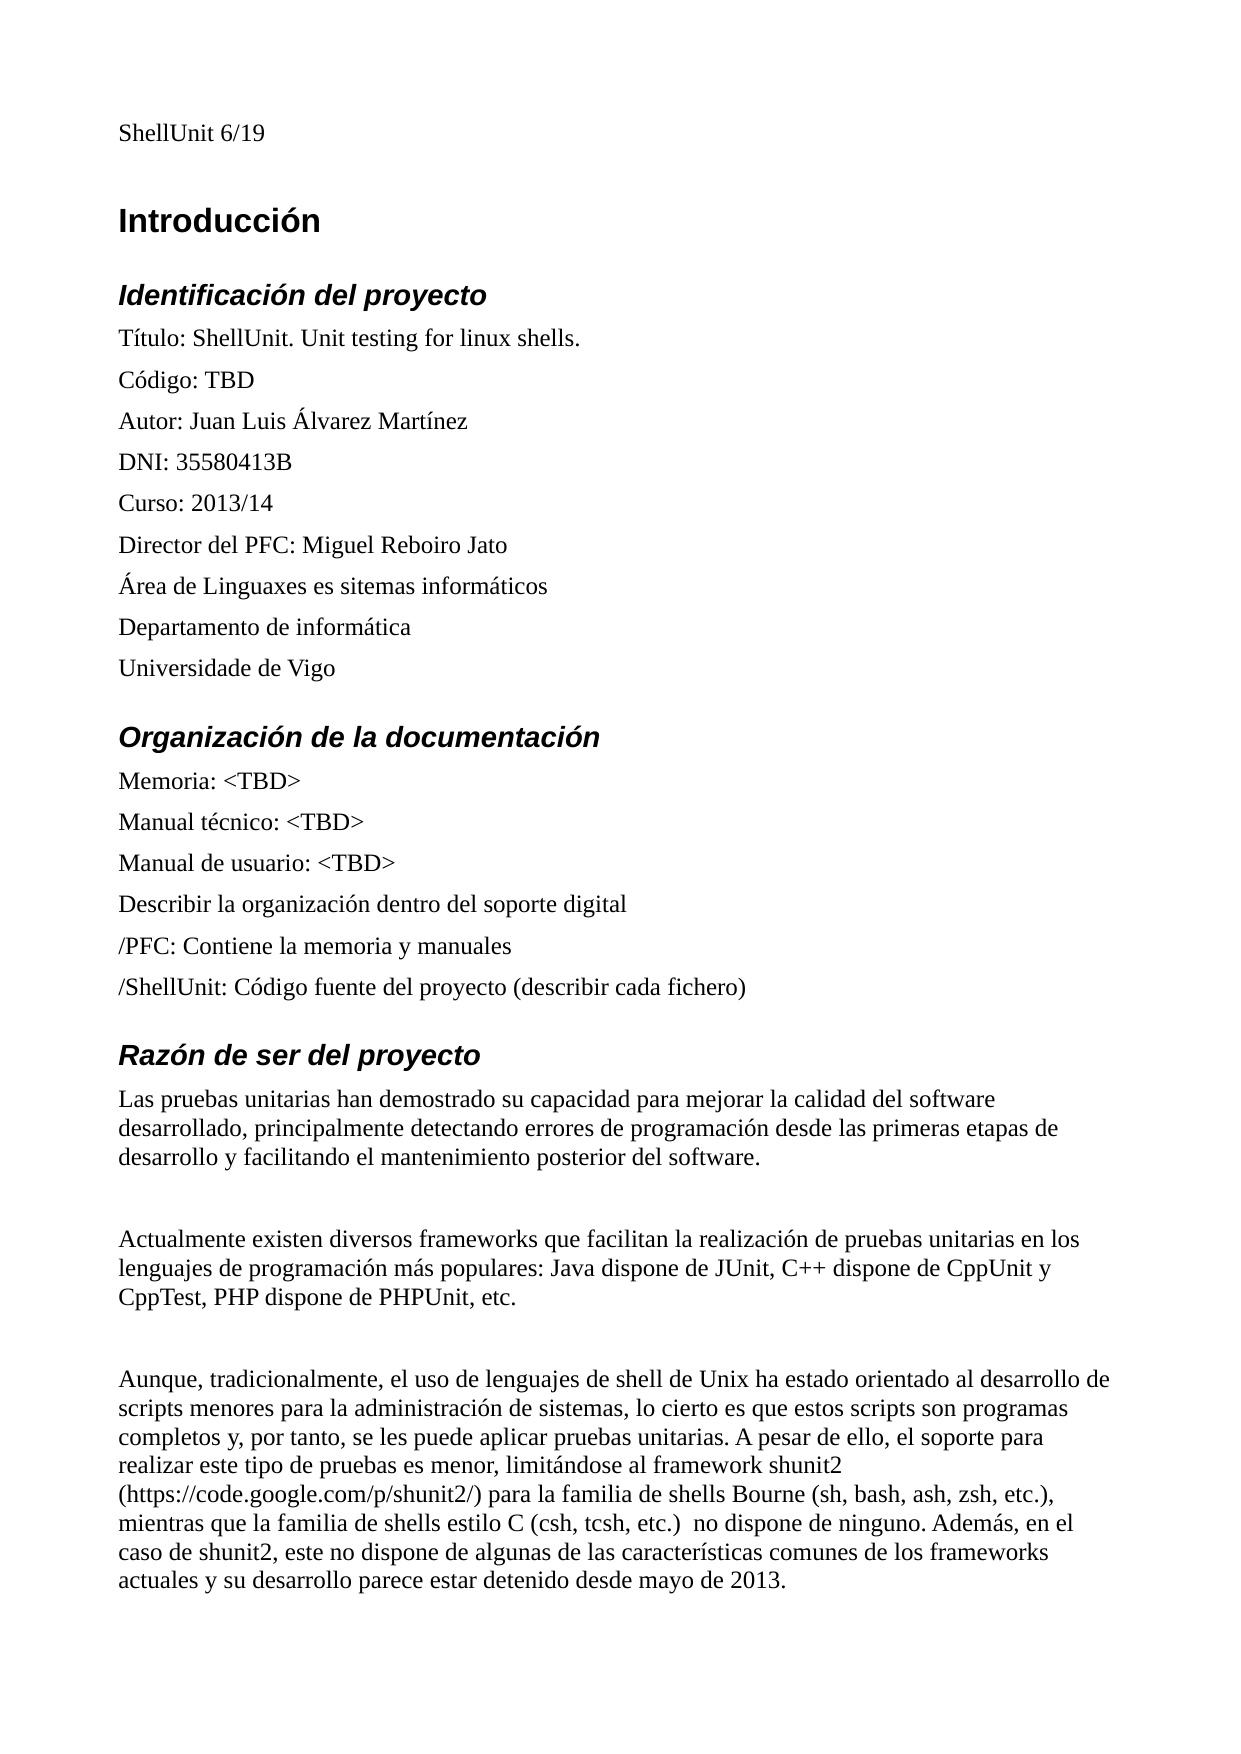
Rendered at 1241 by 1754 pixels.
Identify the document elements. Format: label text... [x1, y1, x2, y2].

text /ShellUnit: Código fuente del proyecto (describir cada fichero) [118, 972, 1122, 1001]
text Las pruebas unitarias han demostrado su capacidad para mejorar la calidad del software desarrollado, principalmente detectando errores de programación desde las primeras etapas de desarrollo y facilitando el mantenimiento posterior del software. [118, 1084, 1122, 1171]
text Título: ShellUnit. Unit testing for linux shells. [118, 323, 1122, 352]
text Manual de usuario: <TBD> [118, 848, 1122, 877]
text Área de Linguaxes es sitemas informáticos [118, 571, 1122, 600]
subtitle Identificación del proyecto [118, 277, 1122, 311]
subtitle Organización de la documentación [118, 720, 1122, 753]
text Describir la organización dentro del soporte digital [118, 889, 1122, 918]
text /PFC: Contiene la memoria y manuales [118, 931, 1122, 959]
text Actualmente existen diversos frameworks que facilitan la realización de pruebas unitarias en los lenguajes de programación más populares: Java dispone de JUnit, C++ dispone de CppUnit y CppTest, PHP dispone de PHPUnit, etc. [118, 1224, 1122, 1311]
text Código: TBD [118, 365, 1122, 393]
text Universidade de Vigo [118, 653, 1122, 682]
text Manual técnico: <TBD> [118, 807, 1122, 836]
text Memoria: <TBD> [118, 766, 1122, 794]
text Autor: Juan Luis Álvarez Martínez [118, 406, 1122, 435]
text DNI: 35580413B [118, 447, 1122, 476]
subtitle Introducción [118, 201, 1122, 240]
text Departamento de informática [118, 612, 1122, 641]
subtitle Razón de ser del proyecto [118, 1038, 1122, 1072]
text Curso: 2013/14 [118, 488, 1122, 517]
text Aunque, tradicionalmente, el uso de lenguajes de shell de Unix ha estado orientado al desarrollo de scripts menores para la administración de sistemas, lo cierto es que estos scripts son programas completos y, por tanto, se les puede aplicar pruebas unitarias. A pesar de ello, el soporte para realizar este tipo de pruebas es menor, limitándose al framework shunit2 (https://code.google.com/p/shunit2/) para la familia de shells Bourne (sh, bash, ash, zsh, etc.), mientras que la familia de shells estilo C (csh, tcsh, etc.) no dispone de ninguno. Además, en el caso de shunit2, este no dispone de algunas de las características comunes de los frameworks actuales y su desarrollo parece estar detenido desde mayo de 2013. [118, 1364, 1122, 1594]
text Director del PFC: Miguel Reboiro Jato [118, 530, 1122, 558]
